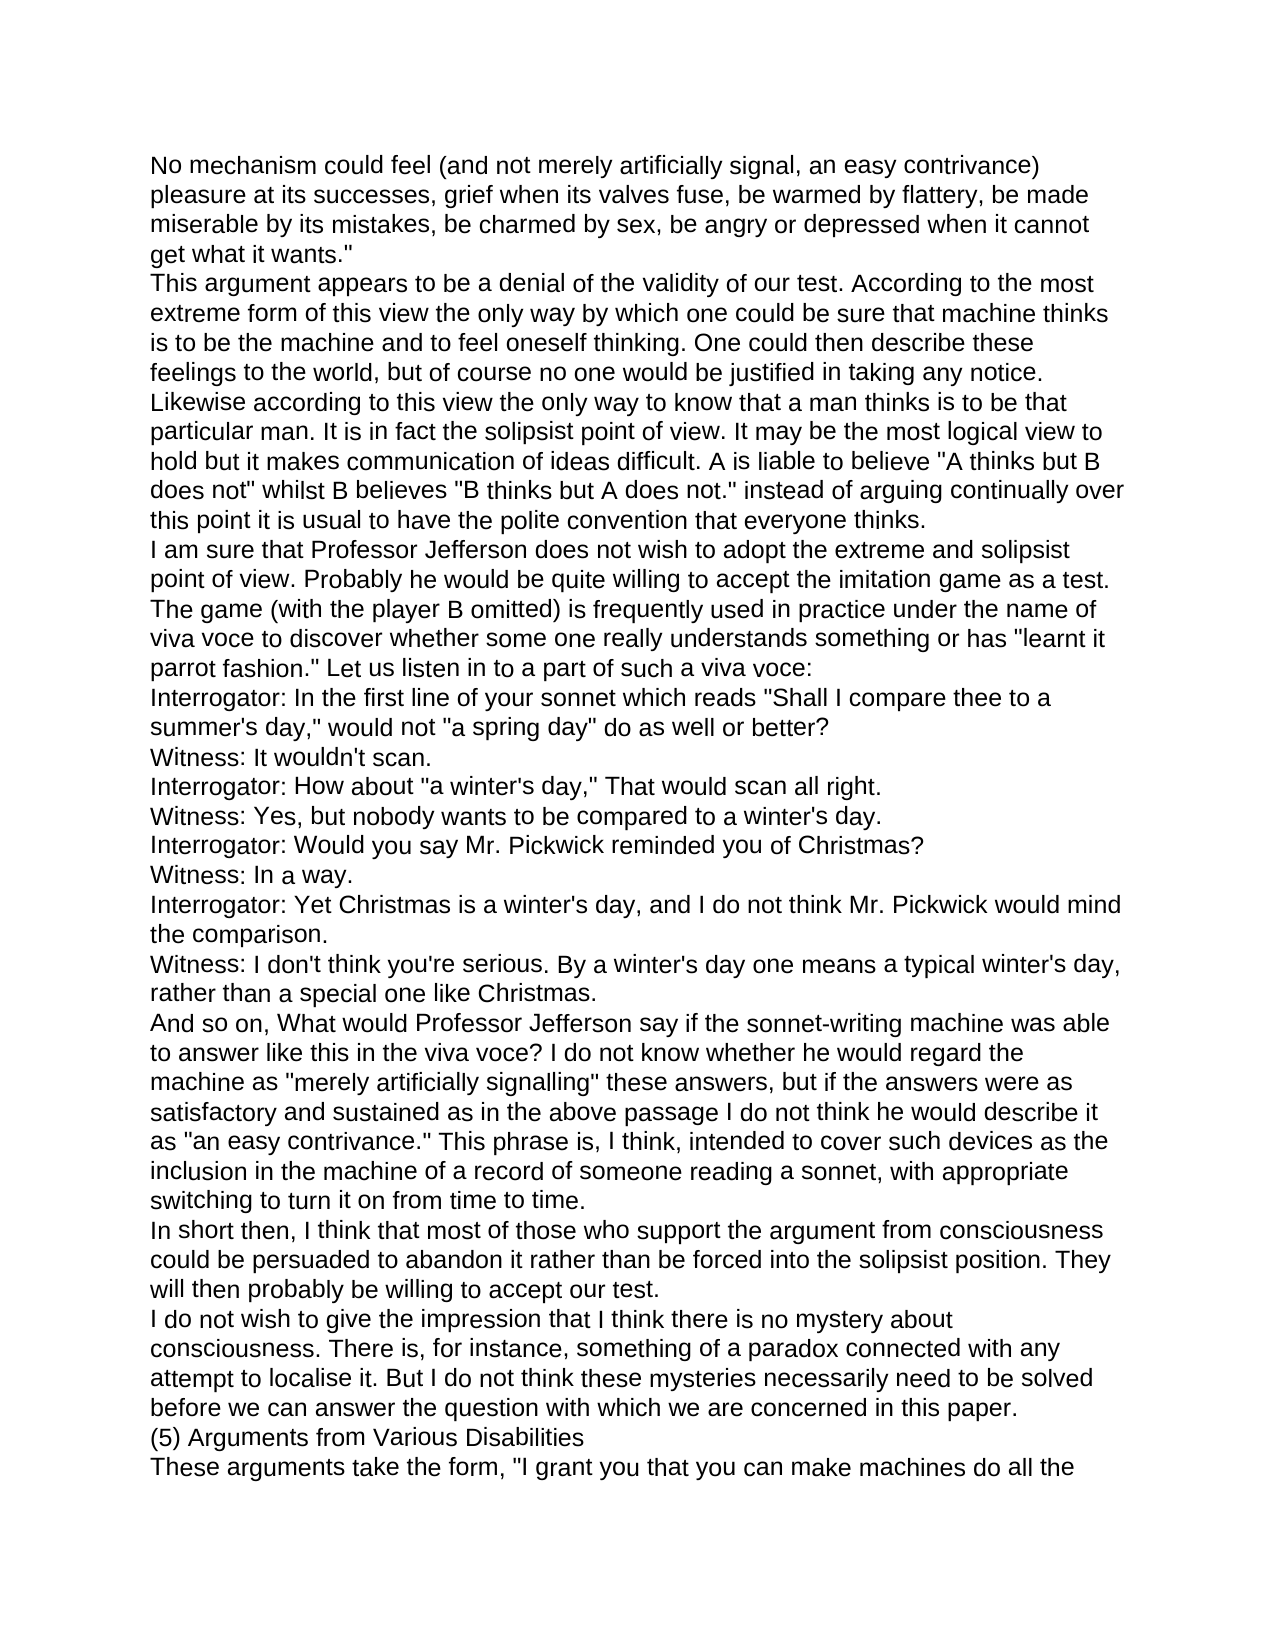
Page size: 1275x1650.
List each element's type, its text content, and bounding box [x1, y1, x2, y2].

text Interrogator: In the first line of your sonnet which reads "Shall I compare thee to a summer's day," would not "a spring day" do as well or better? [150, 682, 1125, 742]
text Witness: I don't think you're serious. By a winter's day one means a typical winter's day, rather than a special one like Christmas. [150, 949, 1125, 1008]
text I am sure that Professor Jefferson does not wish to adopt the extreme and solipsist point of view. Probably he would be quite willing to accept the imitation game as a test. The game (with the player B omitted) is frequently used in practice under the name of viva voce to discover whether some one really understands something or has "learnt it parrot fashion." Let us listen in to a part of such a viva voce: [150, 534, 1125, 682]
text Witness: It wouldn't scan. [150, 742, 1125, 771]
text Interrogator: How about "a winter's day," That would scan all right. [150, 771, 1125, 801]
text These arguments take the form, "I grant you that you can make machines do all the [150, 1452, 1125, 1481]
text In short then, I think that most of those who support the argument from consciousness could be persuaded to abandon it rather than be forced into the solipsist position. They will then probably be willing to accept our test. [150, 1215, 1125, 1304]
text Interrogator: Would you say Mr. Pickwick reminded you of Christmas? [150, 830, 1125, 860]
text Witness: Yes, but nobody wants to be compared to a winter's day. [150, 801, 1125, 830]
text Interrogator: Yet Christmas is a winter's day, and I do not think Mr. Pickwick would mind the comparison. [150, 889, 1125, 949]
text This argument appears to be a denial of the validity of our test. According to the most extreme form of this view the only way by which one could be sure that machine thinks is to be the machine and to feel oneself thinking. One could then describe these feelings to the world, but of course no one would be justified in taking any notice. Likewise according to this view the only way to know that a man thinks is to be that particular man. It is in fact the solipsist point of view. It may be the most logical view to hold but it makes communication of ideas difficult. A is liable to believe "A thinks but B does not" whilst B believes "B thinks but A does not." instead of arguing continually over this point it is usual to have the polite convention that everyone thinks. [150, 268, 1125, 534]
text I do not wish to give the impression that I think there is no mystery about consciousness. There is, for instance, something of a paradox connected with any attempt to localise it. But I do not think these mysteries necessarily need to be solved before we can answer the question with which we are concerned in this paper. [150, 1304, 1125, 1422]
text No mechanism could feel (and not merely artificially signal, an easy contrivance) pleasure at its successes, grief when its valves fuse, be warmed by flattery, be made miserable by its mistakes, be charmed by sex, be angry or depressed when it cannot get what it wants." [150, 150, 1125, 268]
text And so on, What would Professor Jefferson say if the sonnet-writing machine was able to answer like this in the viva voce? I do not know whether he would regard the machine as "merely artificially signalling" these answers, but if the answers were as satisfactory and sustained as in the above passage I do not think he would describe it as "an easy contrivance." This phrase is, I think, intended to cover such devices as the inclusion in the machine of a record of someone reading a sonnet, with appropriate switching to turn it on from time to time. [150, 1008, 1125, 1215]
text Witness: In a way. [150, 860, 1125, 889]
text (5) Arguments from Various Disabilities [150, 1422, 1125, 1452]
